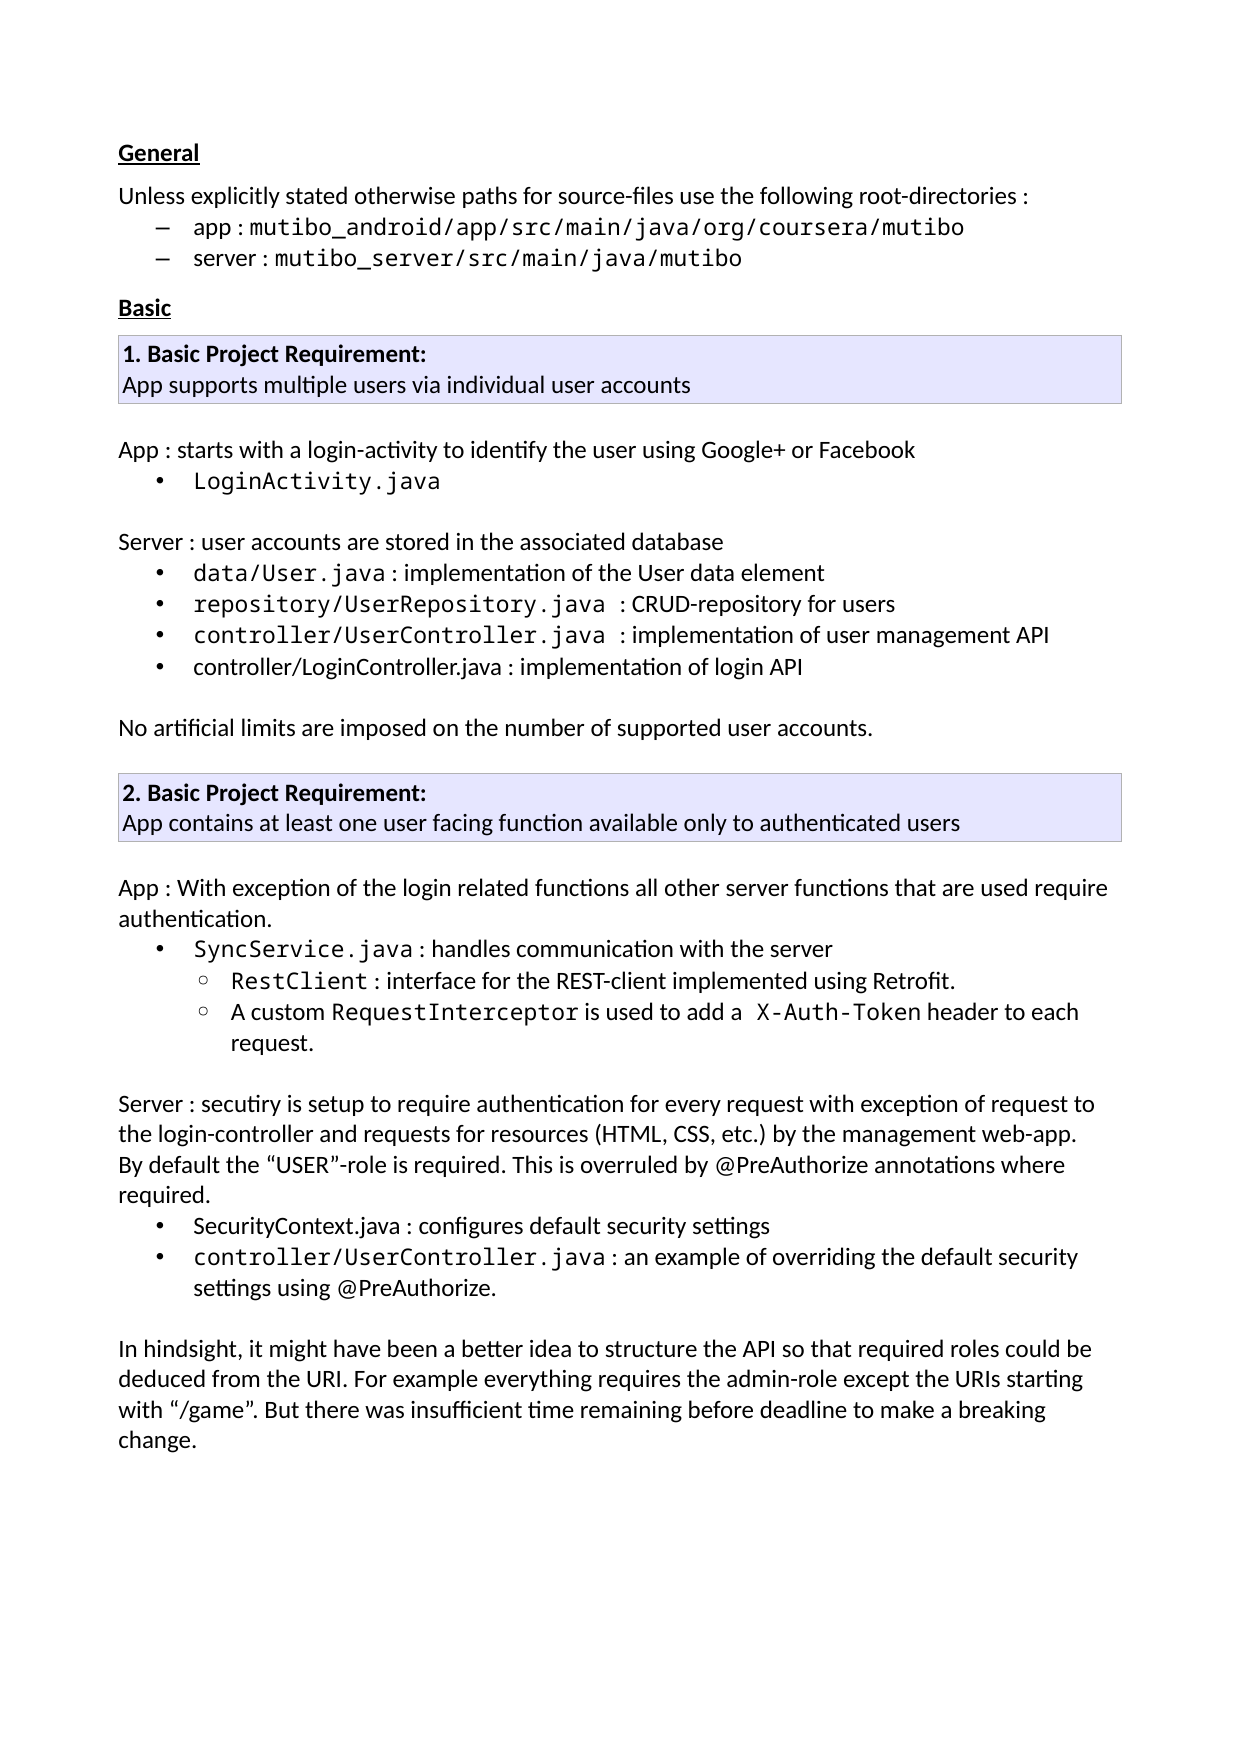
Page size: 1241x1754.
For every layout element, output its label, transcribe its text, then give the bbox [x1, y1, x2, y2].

text Server : secutiry is setup to require authentication for every request with exception of request to the login-controller and requests for resources (HTML, CSS, etc.) by the management web-app. [118, 1088, 1122, 1149]
list LoginActivity.java [156, 465, 1122, 496]
list app : mutibo_android/app/src/main/java/org/coursera/mutibo [156, 210, 1122, 242]
list repository/UserRepository.java : CRUD-repository for users [156, 588, 1122, 619]
text App contains at least one user facing function available only to authenticated users [119, 803, 1121, 841]
subtitle Basic [118, 292, 1122, 322]
text App : starts with a login-activity to identify the user using Google+ or Facebook [118, 434, 1122, 465]
list controller/UserController.java : implementation of user management API [156, 619, 1122, 651]
list RestClient : interface for the REST-client implemented using Retrofit. [193, 964, 1122, 996]
list A custom RequestInterceptor is used to add a X-Auth-Token header to each request. [193, 996, 1122, 1058]
text Unless explicitly stated otherwise paths for source-files use the following root-directories : [118, 180, 1122, 210]
subtitle General [118, 137, 1122, 167]
list SyncService.java : handles communication with the server [156, 933, 1122, 964]
list data/User.java : implementation of the User data element [156, 557, 1122, 588]
text 2. Basic Project Requirement: [119, 774, 1121, 803]
text No artificial limits are imposed on the number of supported user accounts. [118, 712, 1122, 742]
list controller/LoginController.java : implementation of login API [156, 651, 1122, 681]
text By default the “USER”-role is required. This is overruled by @PreAuthorize annotations where required. [118, 1149, 1122, 1210]
list controller/UserController.java : an example of overriding the default security settings using @PreAuthorize. [156, 1241, 1122, 1302]
text 1. Basic Project Requirement: App supports multiple users via individual user accounts [119, 336, 1121, 403]
text Server : user accounts are stored in the associated database [118, 526, 1122, 557]
text App : With exception of the login related functions all other server functions that are used require authentication. [118, 872, 1122, 933]
text In hindsight, it might have been a better idea to structure the API so that required roles could be deduced from the URI. For example everything requires the admin-role except the URIs starting with “/game”. But there was insufficient time remaining before deadline to make a breaking change. [118, 1333, 1122, 1455]
list SecurityContext.java : configures default security settings [156, 1210, 1122, 1241]
list server : mutibo_server/src/main/java/mutibo [156, 242, 1122, 273]
